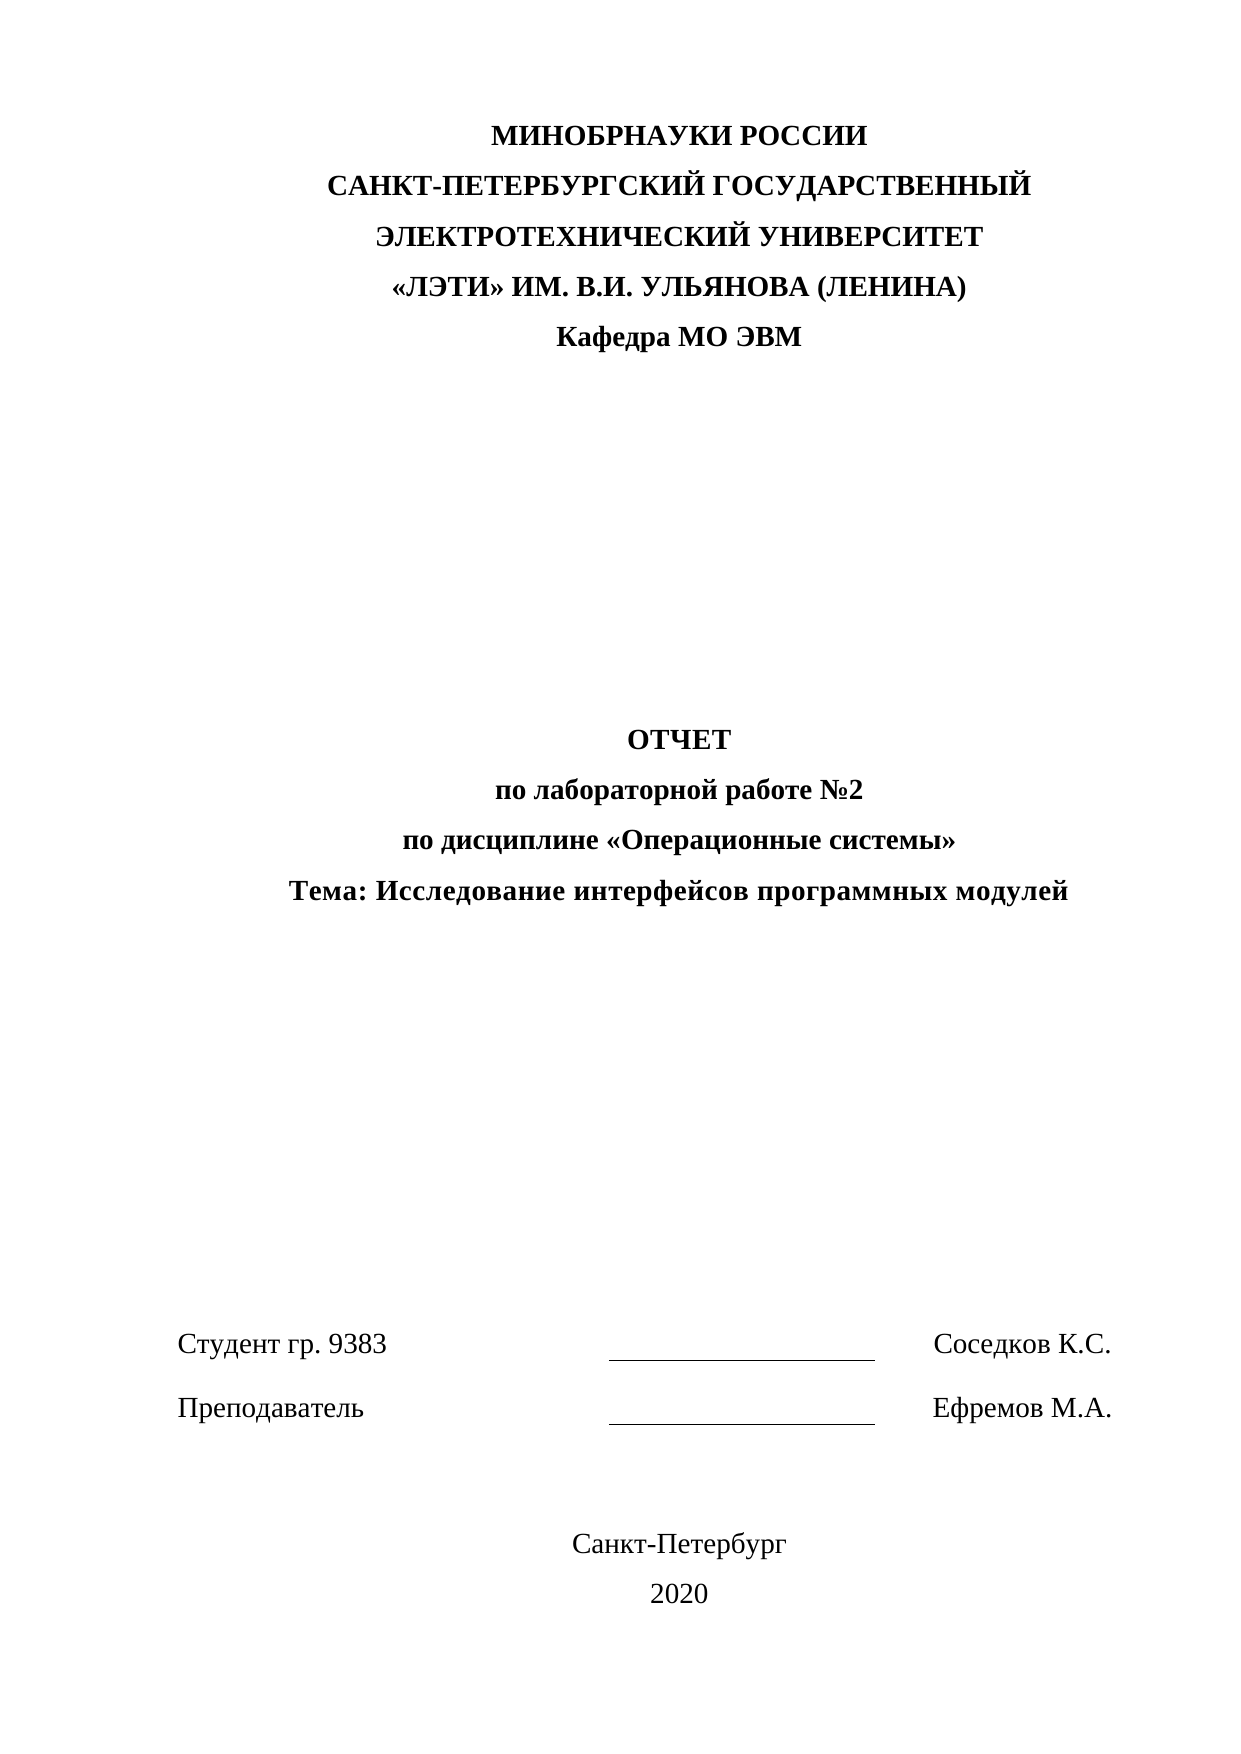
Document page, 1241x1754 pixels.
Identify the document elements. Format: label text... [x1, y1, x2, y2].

table_header Соседков К.С. [875, 1296, 1170, 1360]
text Санкт-Петербург [177, 1526, 1181, 1559]
table_cell [609, 1361, 875, 1424]
text по лабораторной работе №2 [177, 772, 1181, 806]
text «ЛЭТИ» им. В.И. Ульянова (Ленина) [177, 269, 1181, 303]
table_cell Преподаватель [166, 1360, 609, 1424]
text Тема: Исследование интерфейсов программных модулей [177, 873, 1181, 906]
text электротехнический университет [177, 219, 1181, 252]
text Санкт-Петербургский государственный [177, 168, 1181, 202]
text по дисциплине «Операционные системы» [177, 822, 1181, 856]
table_cell Ефремов М.А. [875, 1360, 1170, 1424]
text Кафедра МО ЭВМ [177, 319, 1181, 353]
table_header [609, 1296, 875, 1360]
table_header Студент гр. 9383 [166, 1296, 609, 1360]
text 2020 [177, 1576, 1181, 1609]
text мИНОБРНАУКИ РОССИИ [177, 118, 1181, 152]
text отчет [177, 722, 1181, 755]
